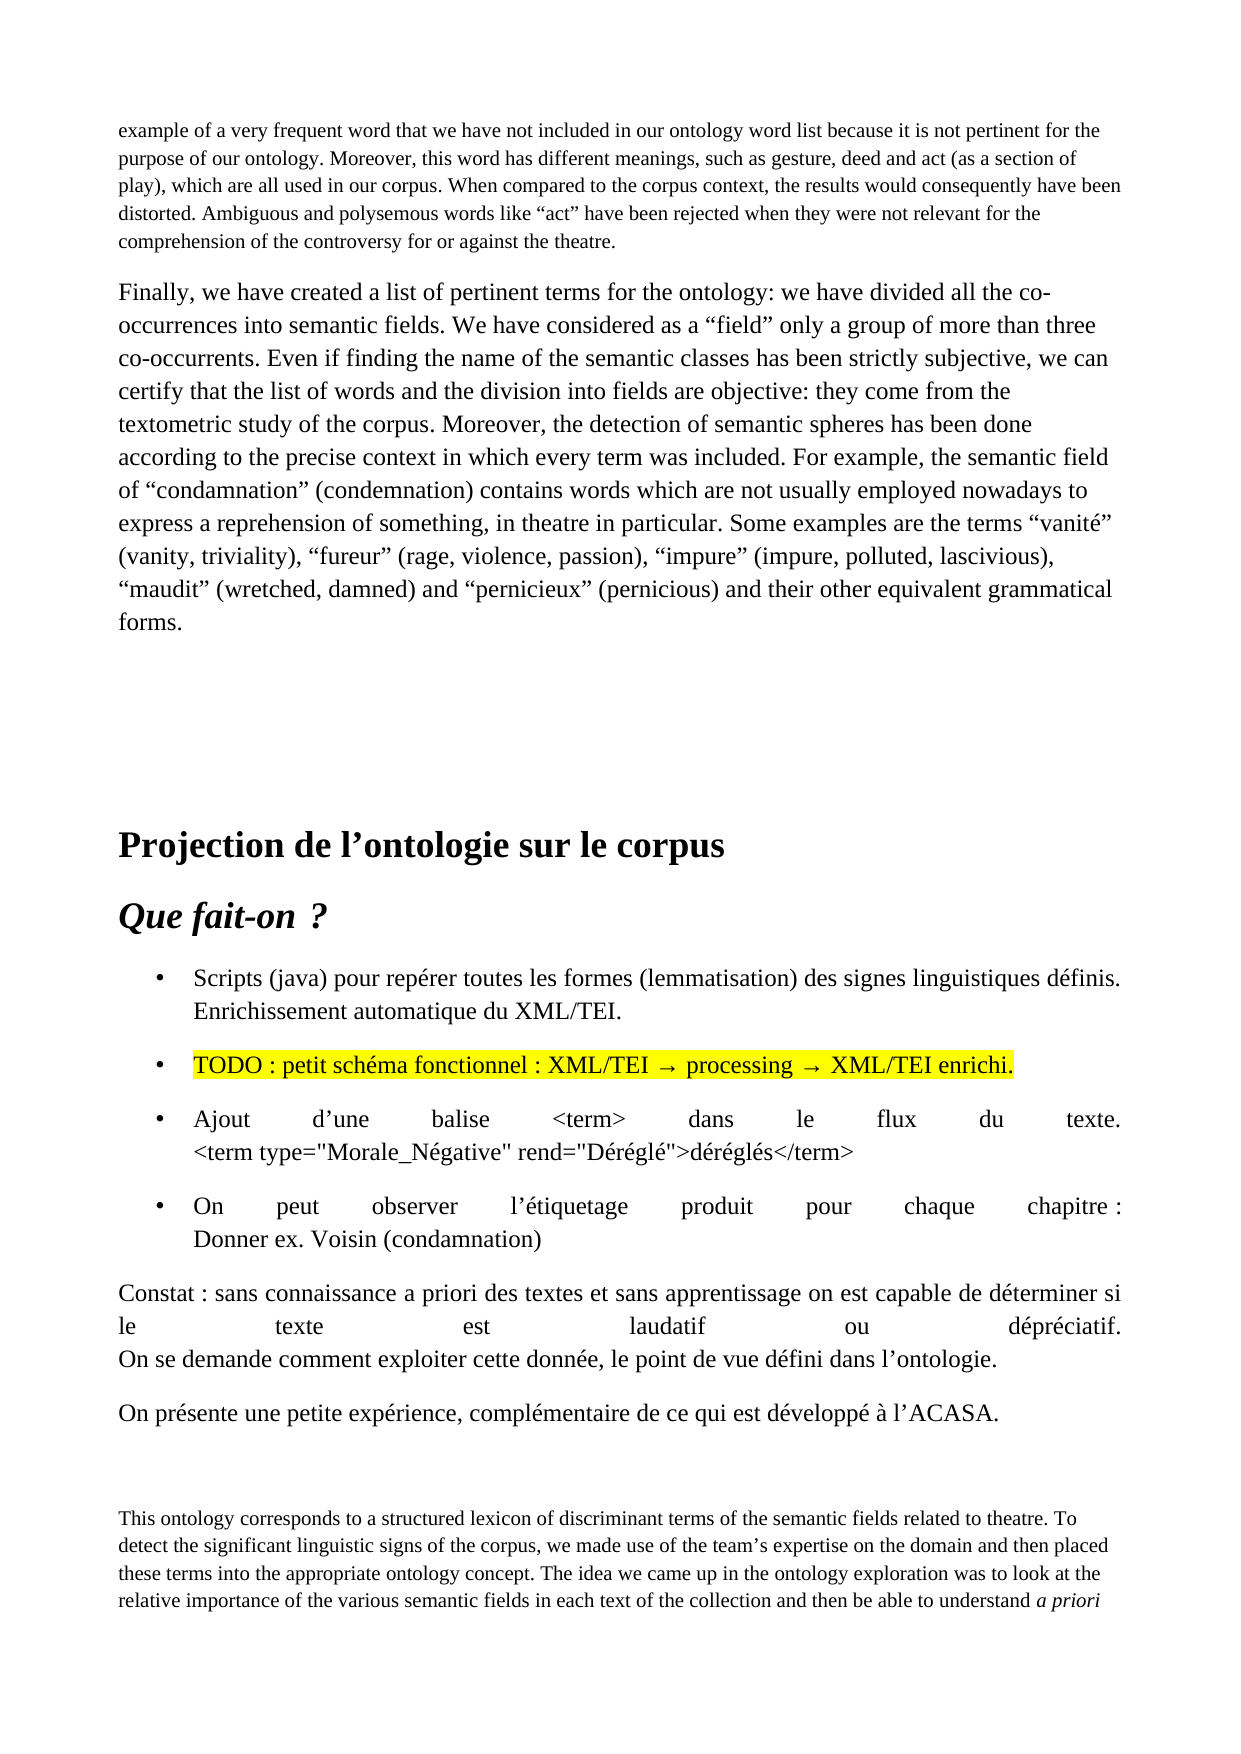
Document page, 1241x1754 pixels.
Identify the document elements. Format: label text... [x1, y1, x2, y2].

subtitle Projection de l’ontologie sur le corpus [118, 878, 1122, 921]
list TODO : petit schéma fonctionnel : XML/TEI → processing → XML/TEI enrichi. [156, 1106, 1122, 1134]
list Scripts (java) pour repérer toutes les formes (lemmatisation) des signes linguistiques définis. Enrichissement automatique du XML/TEI. [156, 1019, 1122, 1080]
text Constat : sans connaissance a priori des textes et sans apprentissage on est capable de déterminer si le texte est laudatif ou dépréciatif. On se demande comment exploiter cette donnée, le point de vue défini dans l’ontologie. [118, 1333, 1122, 1428]
text On présente une petite expérience, complémentaire de ce qui est développé à l’ACASA. [118, 1453, 1122, 1482]
list Ajout d’une balise <term> dans le flux du texte. <term type="Morale_Négative" rend="Déréglé">déréglés</term> [156, 1159, 1122, 1221]
list On peut observer l’étiquetage produit pour chaque chapitre : Donner ex. Voisin (condamnation) [156, 1246, 1122, 1308]
subtitle Que fait-on ? [118, 948, 1122, 991]
text This ontology corresponds to a structured lexicon of discriminant terms of the semantic fields related to theatre. To detect the significant linguistic signs of the corpus, we made use of the team’s expertise on the domain and then placed these terms into the appropriate ontology concept. The idea we came up in the ontology exploration was to look at the relative importance of the various semantic fields in each text of the collection and then be able to understand a priori the content of a chosen text. [118, 1561, 1122, 1612]
text The context and the deep knowledge of the corpus, together with the expertise in the 17th century French language, are the cornerstones of our approach. Thanks to the HdT team skills in the 17th century French, it has been possible to fully understand the precise meaning of the selected linguistic items in their context. The method we have used to catch the linguistic signs which are truly discriminating for the construction of semantic fields is completely based in their specific context. Moreover, it is a response to a precise need, i.e. understanding the authors’ judgements and viewpoints on theatre. For instance, another of the many collocations of the authority Chrysostome is the word “acte”. This is an example of a very frequent word that we have not included in our ontology word list because it is not pertinent for the purpose of our ontology. Moreover, this word has different meanings, such as gesture, deed and act (as a section of play), which are all used in our corpus. When compared to the corpus context, the results would consequently have been distorted. Ambiguous and polysemous words like “act” have been rejected when they were not relevant for the comprehension of the controversy for or against the theatre. [118, 118, 1122, 308]
text Finally, we have created a list of pertinent terms for the ontology: we have divided all the co-occurrences into semantic fields. We have considered as a “field” only a group of more than three co-occurrents. Even if finding the name of the semantic classes has been strictly subjective, we can certify that the list of words and the division into fields are objective: they come from the textometric study of the corpus. Moreover, the detection of semantic spheres has been done according to the precise context in which every term was included. For example, the semantic field of “condamnation” (condemnation) contains words which are not usually employed nowadays to express a reprehension of something, in theatre in particular. Some examples are the terms “vanité” (vanity, triviality), “fureur” (rage, violence, passion), “impure” (impure, polluted, lascivious), “maudit” (wretched, damned) and “pernicieux” (pernicious) and their other equivalent grammatical forms. [118, 332, 1122, 691]
